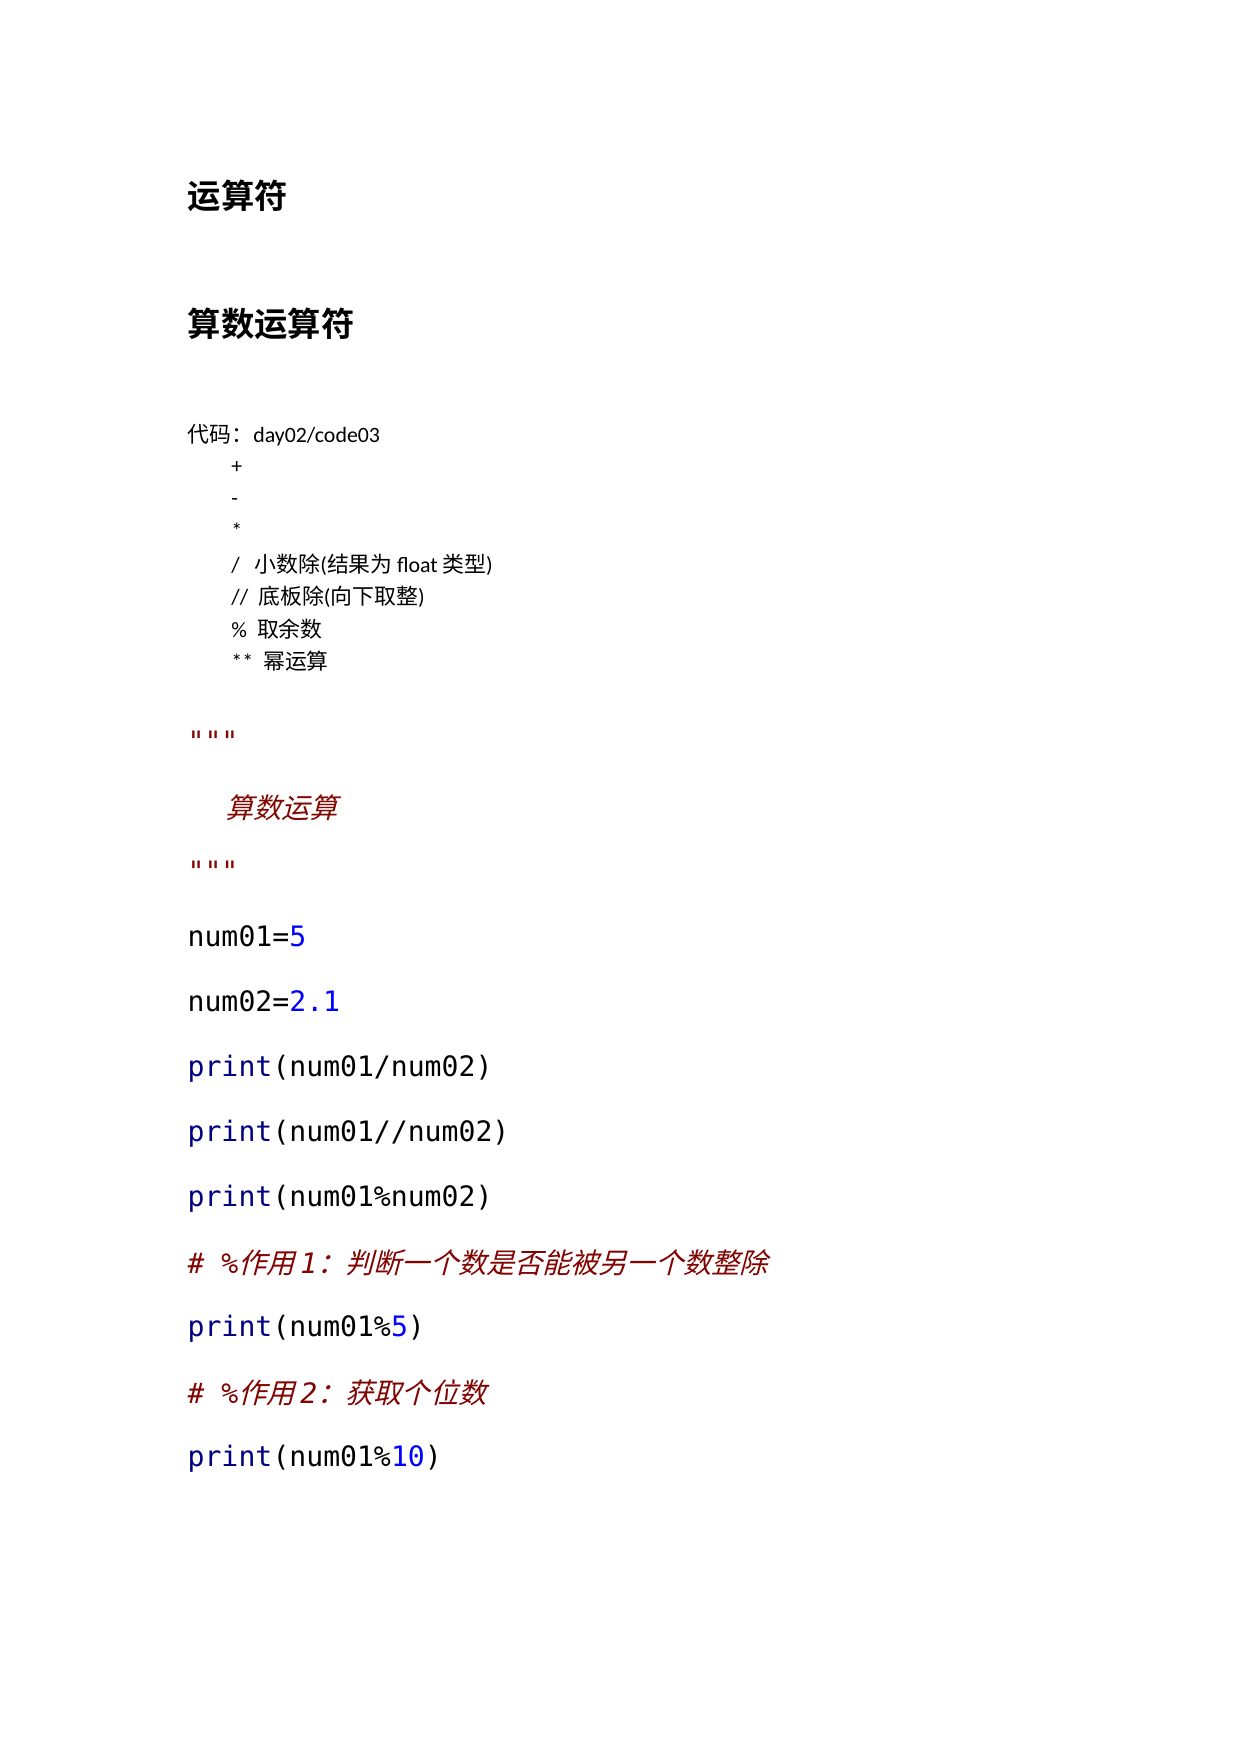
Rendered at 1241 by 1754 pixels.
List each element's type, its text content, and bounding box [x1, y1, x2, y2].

text + [187, 449, 1053, 481]
text """ [187, 839, 1053, 904]
text * [187, 514, 1053, 546]
text 代码：day02/code03 [187, 416, 1053, 449]
text print(num01//num02) [187, 1099, 1053, 1164]
text ** 幂运算 [187, 644, 1053, 676]
text print(num01/num02) [187, 1034, 1053, 1099]
text num02=2.1 [187, 969, 1053, 1034]
text // 底板除(向下取整) [187, 579, 1053, 611]
text # %作用1：判断一个数是否能被另一个数整除 [187, 1229, 1053, 1294]
text print(num01%5) [187, 1294, 1053, 1359]
text num01=5 [187, 904, 1053, 969]
text % 取余数 [187, 611, 1053, 644]
text """ [187, 709, 1053, 774]
subtitle 运算符 [187, 162, 1053, 227]
text # %作用2：获取个位数 [187, 1359, 1053, 1424]
text print(num01%num02) [187, 1164, 1053, 1229]
text - [187, 481, 1053, 514]
text / 小数除(结果为float类型) [187, 546, 1053, 579]
text print(num01%10) [187, 1424, 1053, 1489]
subtitle 算数运算符 [187, 289, 1053, 354]
text 算数运算 [187, 774, 1053, 839]
